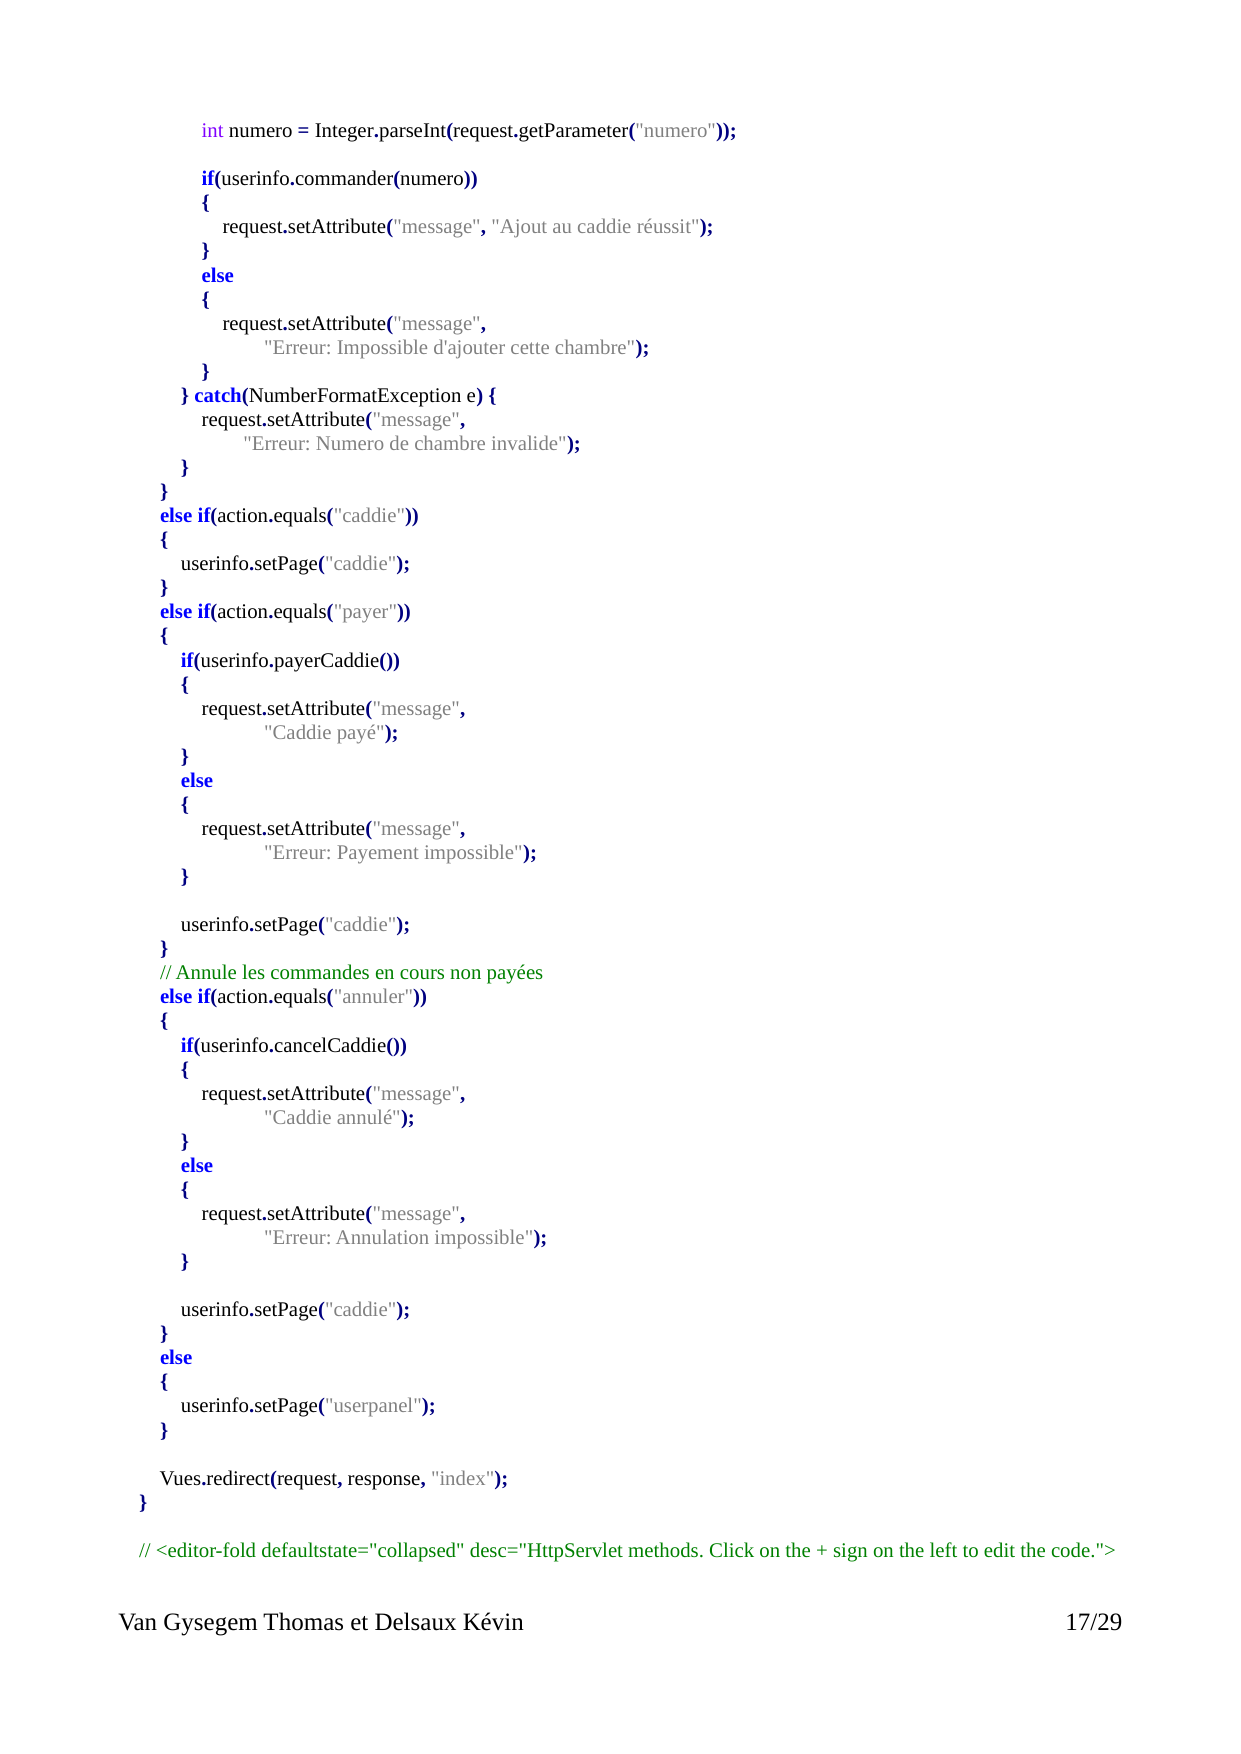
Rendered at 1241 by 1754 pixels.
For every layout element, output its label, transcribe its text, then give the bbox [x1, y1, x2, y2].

text } [118, 1249, 1122, 1273]
text request.setAttribute("message", [118, 311, 1122, 335]
text request.setAttribute("message", [118, 816, 1122, 840]
text "Erreur: Impossible d'ajouter cette chambre"); [118, 335, 1122, 359]
text { [118, 190, 1122, 214]
text // <editor-fold defaultstate="collapsed" desc="HttpServlet methods. Click on the + sign on the left to edit the code."> [118, 1538, 1122, 1562]
text { [118, 1057, 1122, 1081]
text int numero = Integer.parseInt(request.getParameter("numero")); [118, 118, 1122, 142]
text { [118, 792, 1122, 816]
text request.setAttribute("message", [118, 1201, 1122, 1225]
text if(userinfo.cancelCaddie()) [118, 1032, 1122, 1057]
text else [118, 262, 1122, 287]
text } [118, 1490, 1122, 1514]
text { [118, 1369, 1122, 1393]
text // Annule les commandes en cours non payées [118, 960, 1122, 984]
text userinfo.setPage("caddie"); [118, 912, 1122, 936]
text else if(action.equals("payer")) [118, 599, 1122, 623]
text { [118, 287, 1122, 311]
text } [118, 575, 1122, 599]
text { [118, 527, 1122, 551]
text { [118, 1177, 1122, 1201]
text if(userinfo.commander(numero)) [118, 166, 1122, 190]
text "Caddie annulé"); [118, 1105, 1122, 1129]
text } [118, 1129, 1122, 1153]
text } catch(NumberFormatException e) { [118, 383, 1122, 407]
text else [118, 1153, 1122, 1177]
text "Erreur: Annulation impossible"); [118, 1225, 1122, 1249]
text "Caddie payé"); [118, 720, 1122, 744]
text } [118, 359, 1122, 383]
text else if(action.equals("caddie")) [118, 503, 1122, 527]
text userinfo.setPage("caddie"); [118, 551, 1122, 575]
text } [118, 238, 1122, 262]
text } [118, 455, 1122, 479]
text } [118, 864, 1122, 888]
text if(userinfo.payerCaddie()) [118, 647, 1122, 672]
text { [118, 672, 1122, 696]
text else if(action.equals("annuler")) [118, 984, 1122, 1008]
text request.setAttribute("message", [118, 696, 1122, 720]
text } [118, 1417, 1122, 1442]
text } [118, 744, 1122, 768]
text request.setAttribute("message", [118, 407, 1122, 431]
text "Erreur: Numero de chambre invalide"); [118, 431, 1122, 455]
text else [118, 1345, 1122, 1369]
text else [118, 768, 1122, 792]
text request.setAttribute("message", "Ajout au caddie réussit"); [118, 214, 1122, 238]
text } [118, 479, 1122, 503]
text { [118, 623, 1122, 647]
text userinfo.setPage("userpanel"); [118, 1393, 1122, 1417]
text userinfo.setPage("caddie"); [118, 1297, 1122, 1321]
text "Erreur: Payement impossible"); [118, 840, 1122, 864]
text Vues.redirect(request, response, "index"); [118, 1466, 1122, 1490]
text request.setAttribute("message", [118, 1081, 1122, 1105]
text } [118, 1321, 1122, 1345]
text { [118, 1008, 1122, 1032]
text } [118, 936, 1122, 960]
